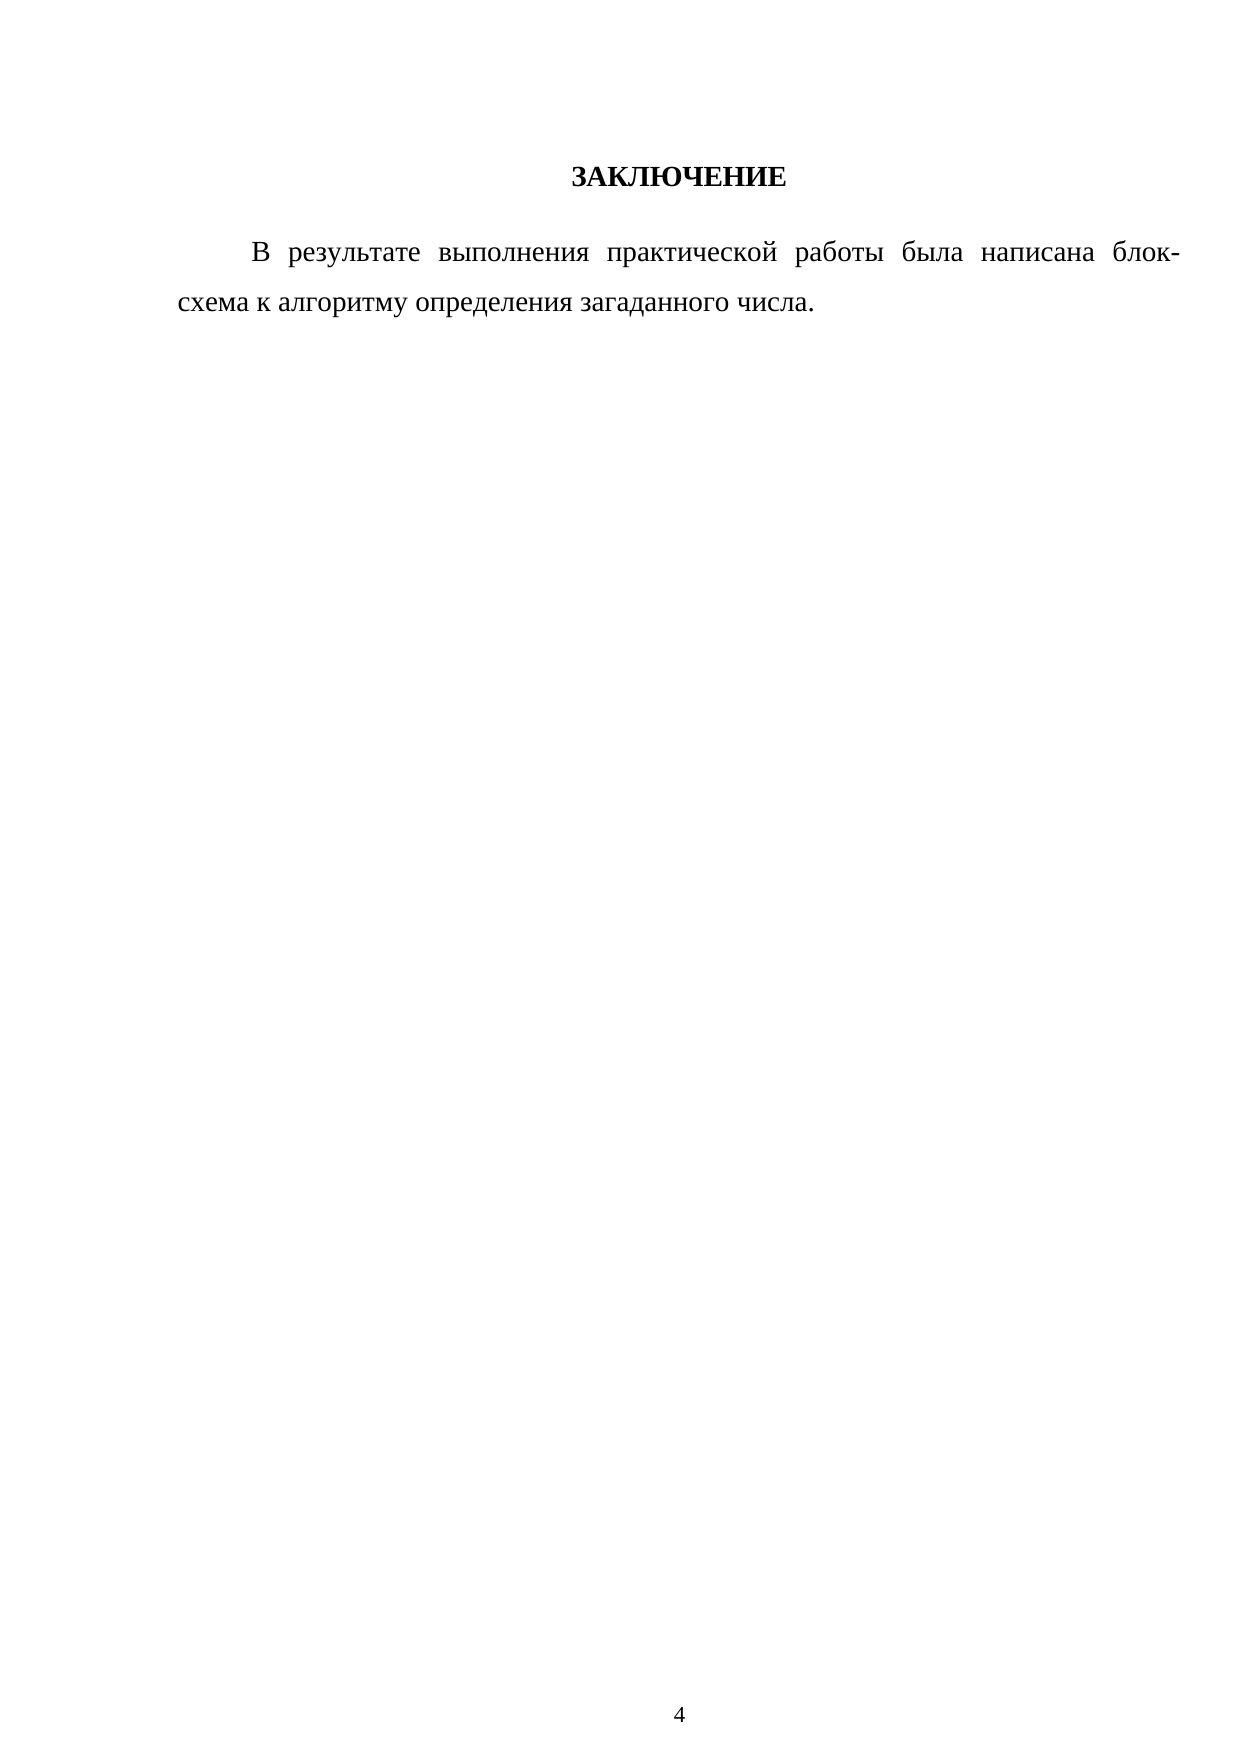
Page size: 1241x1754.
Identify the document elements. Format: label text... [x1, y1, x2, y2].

subtitle В результате выполнения практической работы была написана блок-схема к алгоритму определения загаданного числа. [177, 234, 1181, 318]
subtitle ЗАКЛЮЧЕНИЕ [177, 159, 1181, 193]
